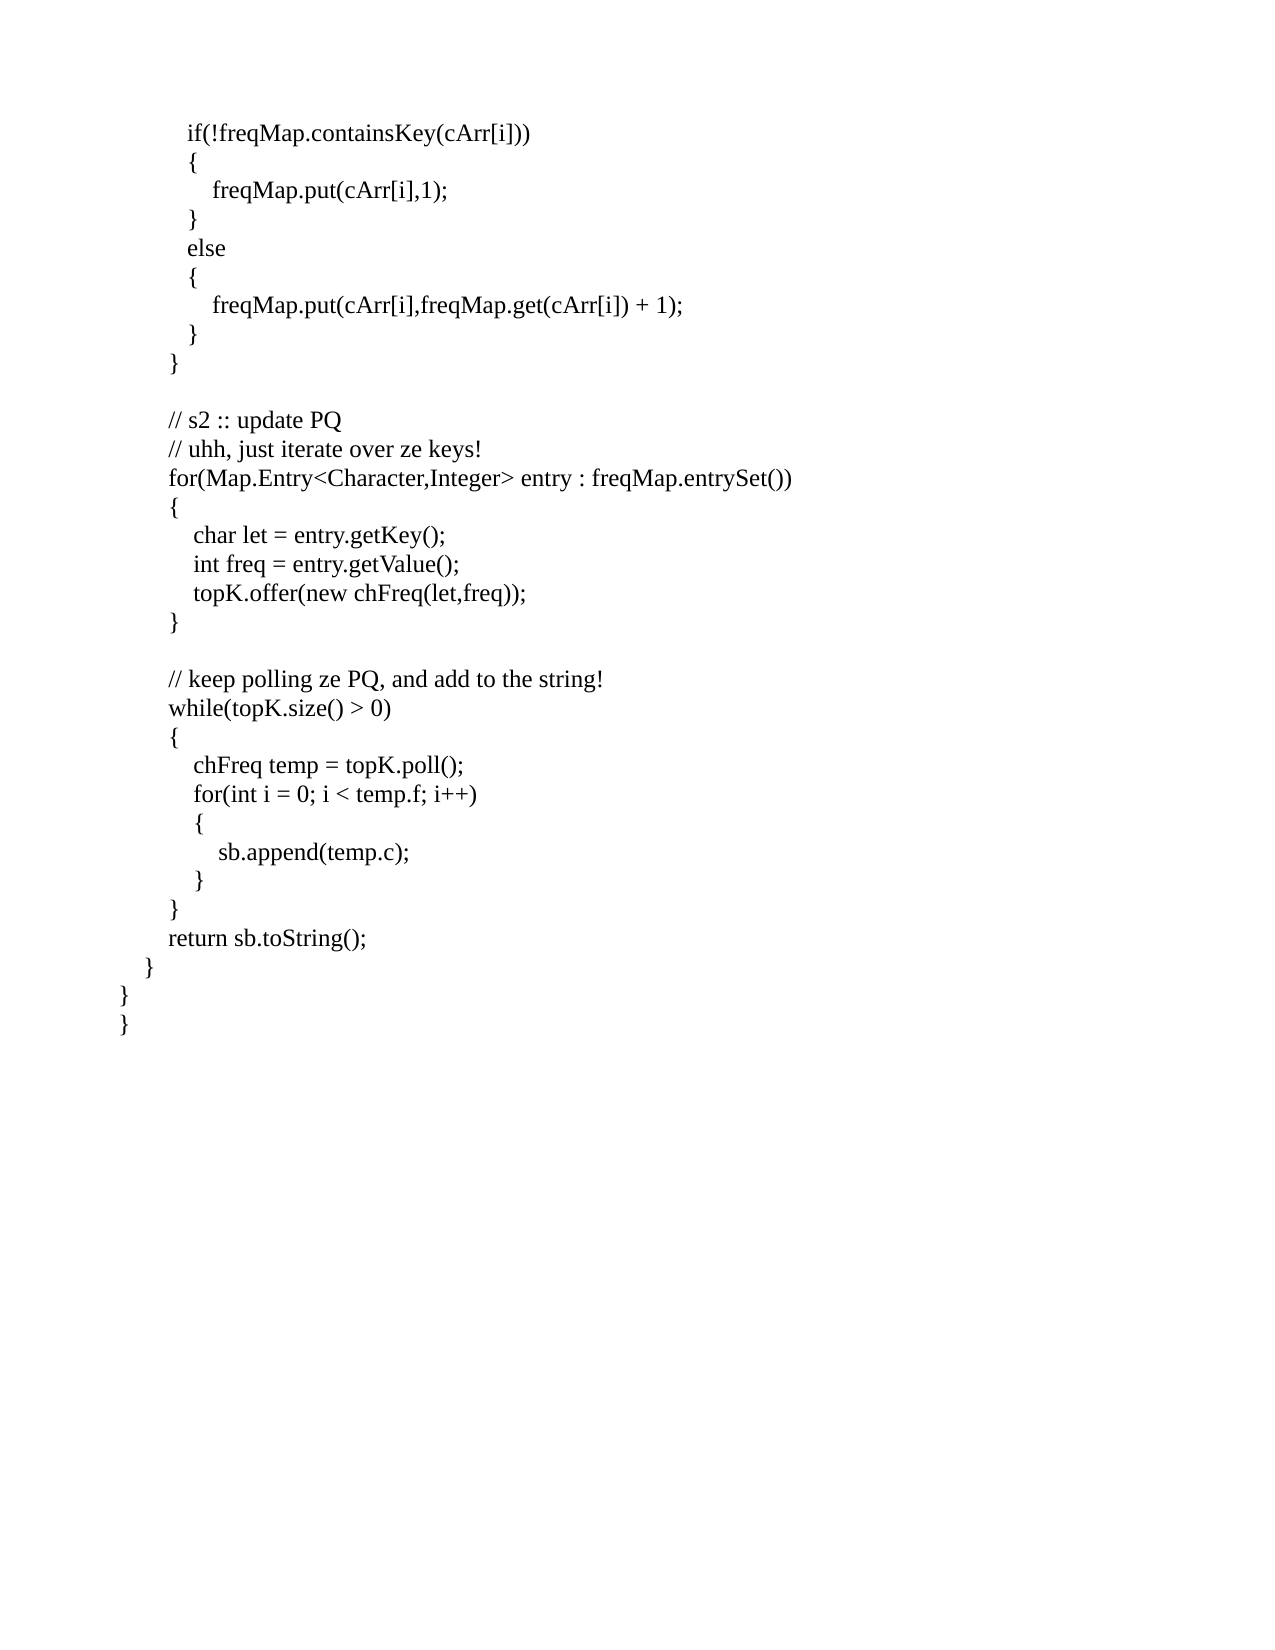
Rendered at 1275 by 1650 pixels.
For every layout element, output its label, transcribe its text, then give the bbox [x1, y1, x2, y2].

text while(topK.size() > 0) [118, 693, 1157, 722]
text chFreq temp = topK.poll(); [118, 751, 1157, 779]
text { [118, 492, 1157, 521]
text } [118, 866, 1157, 894]
text { [118, 722, 1157, 751]
text } [118, 894, 1157, 923]
text topK.offer(new chFreq(let,freq)); [118, 578, 1157, 607]
text return sb.toString(); [118, 923, 1157, 952]
text // keep polling ze PQ, and add to the string! [118, 664, 1157, 693]
text if(!freqMap.containsKey(cArr[i])) [118, 118, 1157, 147]
text } [118, 607, 1157, 636]
text int freq = entry.getValue(); [118, 549, 1157, 578]
text { [118, 147, 1157, 176]
text { [118, 808, 1157, 837]
text // uhh, just iterate over ze keys! [118, 434, 1157, 463]
text freqMap.put(cArr[i],1); [118, 176, 1157, 204]
text } [118, 348, 1157, 377]
text char let = entry.getKey(); [118, 521, 1157, 549]
text // s2 :: update PQ [118, 406, 1157, 434]
text } [118, 204, 1157, 233]
text } [118, 319, 1157, 348]
text } [118, 1009, 1157, 1038]
text sb.append(temp.c); [118, 837, 1157, 866]
text freqMap.put(cArr[i],freqMap.get(cArr[i]) + 1); [118, 291, 1157, 319]
text for(int i = 0; i < temp.f; i++) [118, 779, 1157, 808]
text } [118, 952, 1157, 981]
text for(Map.Entry<Character,Integer> entry : freqMap.entrySet()) [118, 463, 1157, 492]
text else [118, 233, 1157, 262]
text { [118, 262, 1157, 291]
text } [118, 981, 1157, 1009]
